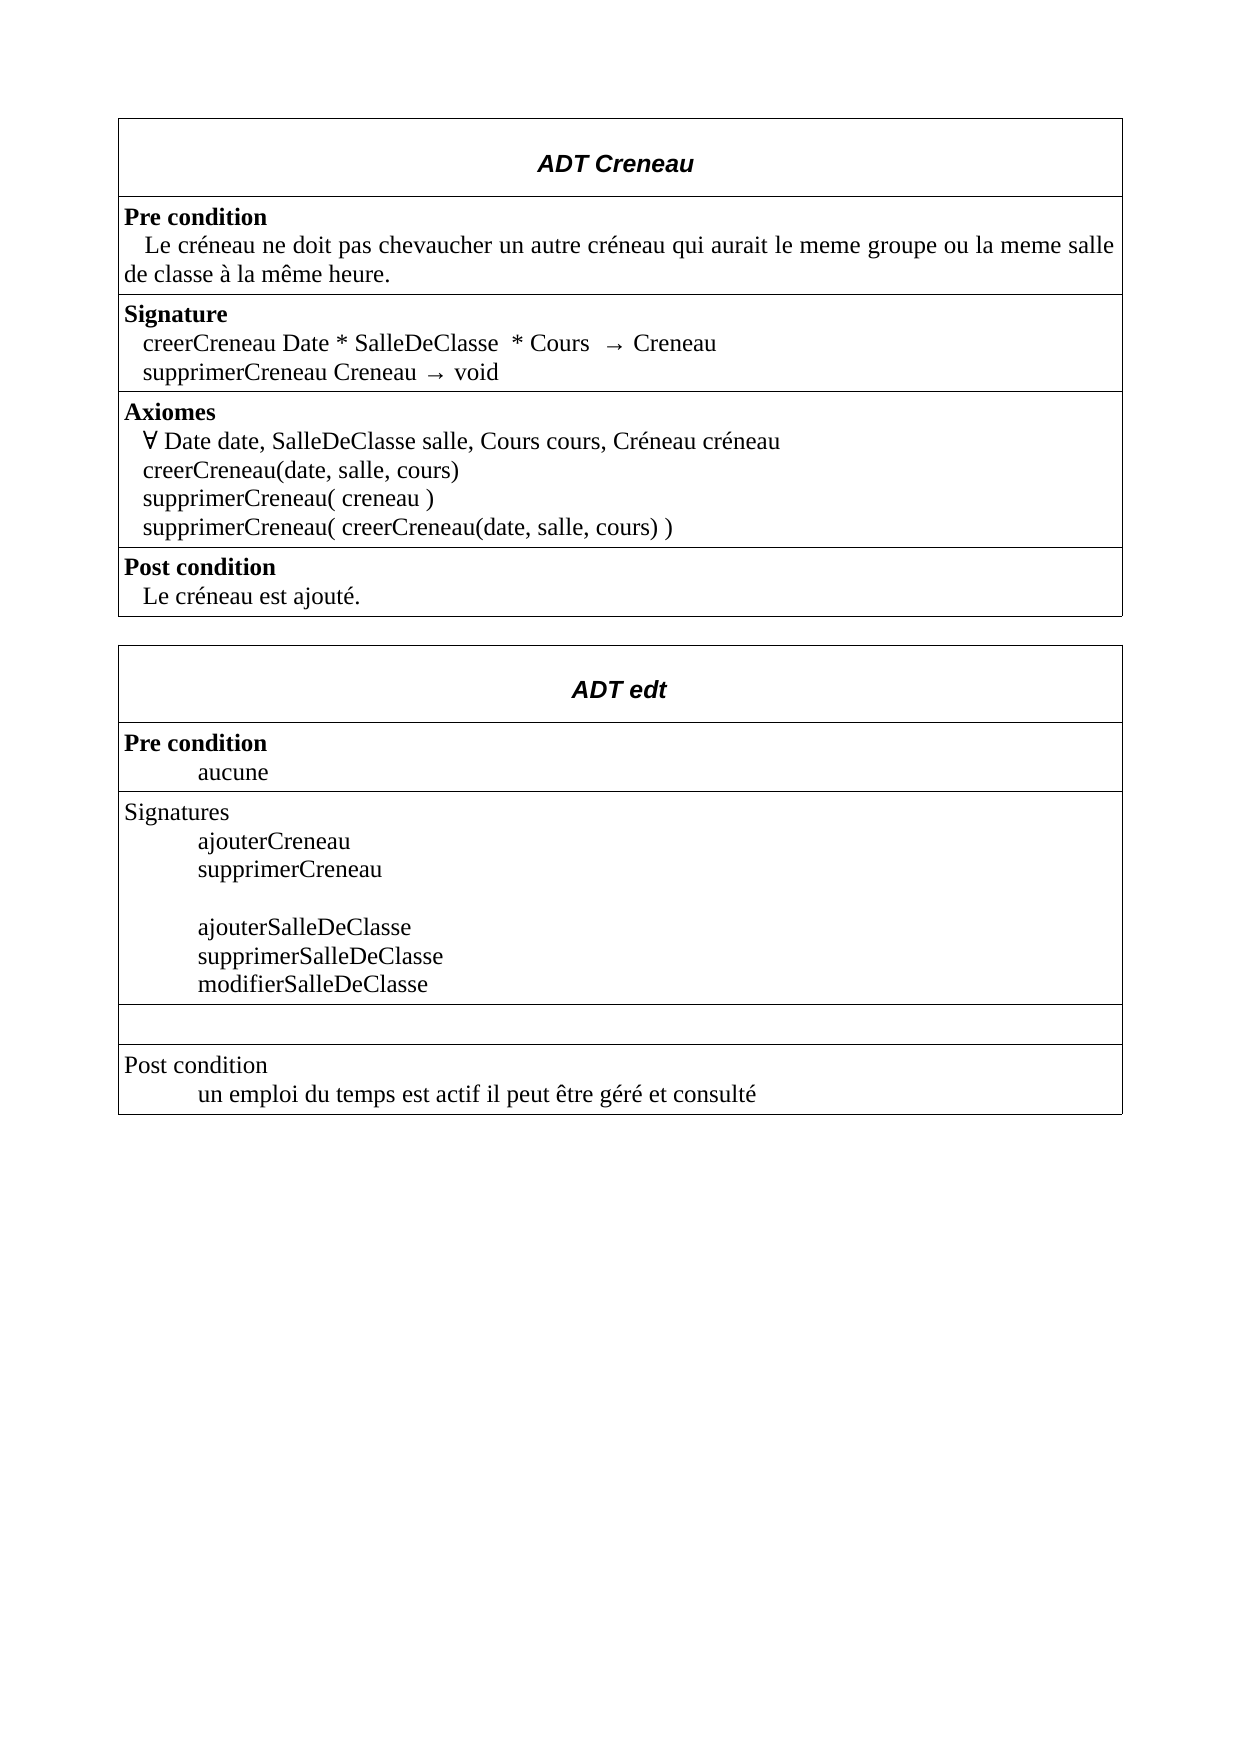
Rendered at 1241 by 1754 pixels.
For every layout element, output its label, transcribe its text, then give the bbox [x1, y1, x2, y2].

table_cell [119, 1005, 1122, 1044]
table_cell Post condition Le créneau est ajouté. [119, 548, 1122, 616]
table_cell Signatures ajouterCreneau supprimerCreneau ajouterSalleDeClasse supprimerSalleDeClasse modifierSalleDeClasse [119, 792, 1122, 1004]
table_cell Axiomes ∀ Date date, SalleDeClasse salle, Cours cours, Créneau créneau creerCreneau(date, salle, cours) supprimerCreneau( creneau ) supprimerCreneau( creerCreneau(date, salle, cours) ) [119, 392, 1122, 547]
table_header ADT edt [119, 646, 1122, 722]
table_cell Signature creerCreneau Date * SalleDeClasse * Cours → Creneau supprimerCreneau Creneau → void [119, 295, 1122, 391]
table_cell Pre condition aucune [119, 723, 1122, 791]
table_cell Post condition un emploi du temps est actif il peut être géré et consulté [119, 1045, 1122, 1113]
table_header ADT Creneau [119, 119, 1122, 196]
table_cell Pre condition Le créneau ne doit pas chevaucher un autre créneau qui aurait le meme groupe ou la meme salle de classe à la même heure. [119, 197, 1122, 293]
